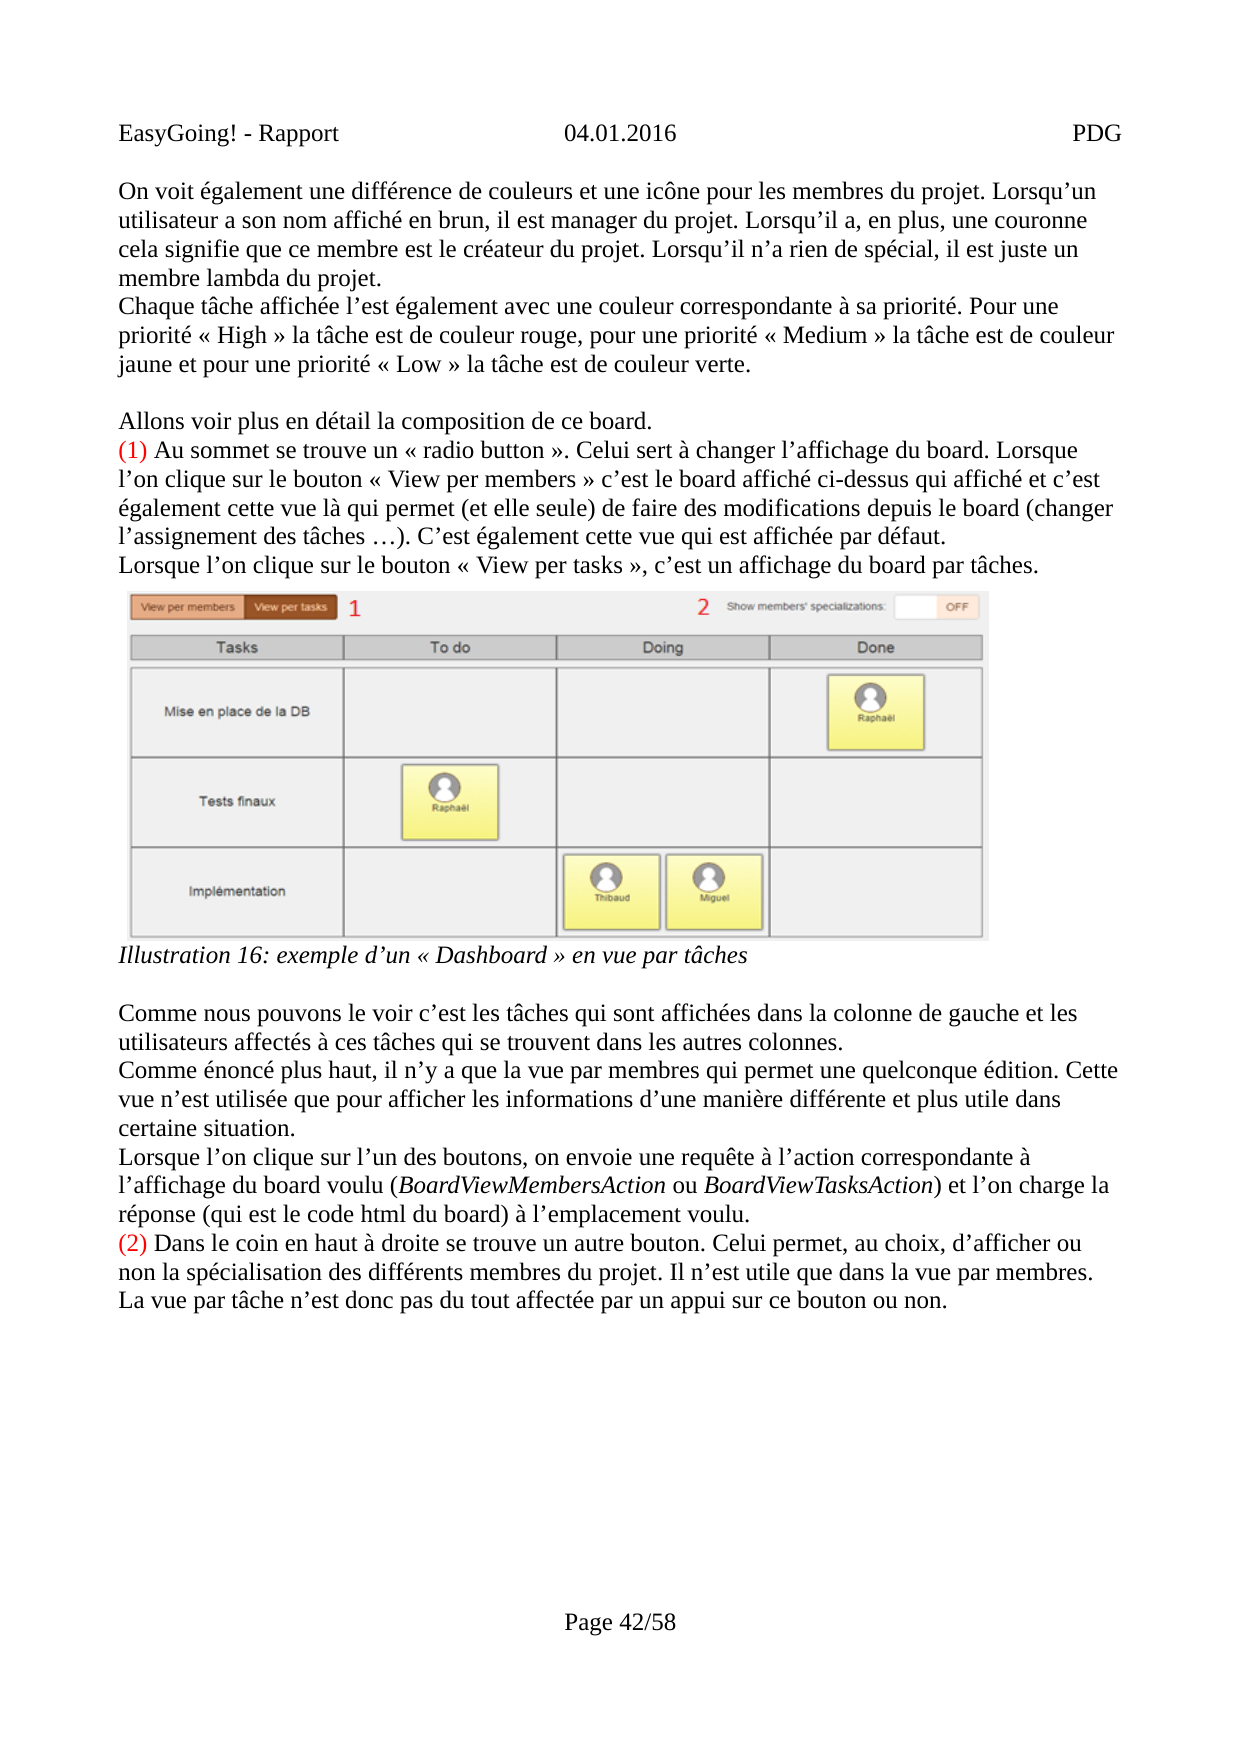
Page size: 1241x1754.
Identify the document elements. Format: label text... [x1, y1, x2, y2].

text Comme énoncé plus haut, il n’y a que la vue par membres qui permet une quelconque édition. Cette vue n’est utilisée que pour afficher les informations d’une manière différente et plus utile dans certaine situation. [118, 1055, 1122, 1142]
text On voit également une différence de couleurs et une icône pour les membres du projet. Lorsqu’un utilisateur a son nom affiché en brun, il est manager du projet. Lorsqu’il a, en plus, une couronne cela signifie que ce membre est le créateur du projet. Lorsqu’il n’a rien de spécial, il est juste un membre lambda du projet. [118, 176, 1122, 291]
picture [127, 591, 989, 941]
text (1) Au sommet se trouve un « radio button ». Celui sert à changer l’affichage du board. Lorsque l’on clique sur le bouton « View per members » c’est le board affiché ci-dessus qui affiché et c’est également cette vue là qui permet (et elle seule) de faire des modifications depuis le board (changer l’assignement des tâches …). C’est également cette vue qui est affichée par défaut. [118, 435, 1122, 550]
text Lorsque l’on clique sur l’un des boutons, on envoie une requête à l’action correspondante à l’affichage du board voulu (BoardViewMembersAction ou BoardViewTasksAction) et l’on charge la réponse (qui est le code html du board) à l’emplacement voulu. [118, 1142, 1122, 1228]
text La vue par tâche n’est donc pas du tout affectée par un appui sur ce bouton ou non. [118, 1285, 1122, 1314]
text Illustration 16: exemple d’un « Dashboard » en vue par tâches [118, 591, 998, 969]
text Lorsque l’on clique sur le bouton « View per tasks », c’est un affichage du board par tâches. [118, 550, 1122, 579]
text Chaque tâche affichée l’est également avec une couleur correspondante à sa priorité. Pour une priorité « High » la tâche est de couleur rouge, pour une priorité « Medium » la tâche est de couleur jaune et pour une priorité « Low » la tâche est de couleur verte. [118, 291, 1122, 378]
text Comme nous pouvons le voir c’est les tâches qui sont affichées dans la colonne de gauche et les utilisateurs affectés à ces tâches qui se trouvent dans les autres colonnes. [118, 998, 1122, 1055]
text (2) Dans le coin en haut à droite se trouve un autre bouton. Celui permet, au choix, d’afficher ou non la spécialisation des différents membres du projet. Il n’est utile que dans la vue par membres. [118, 1228, 1122, 1285]
text Allons voir plus en détail la composition de ce board. [118, 406, 1122, 435]
